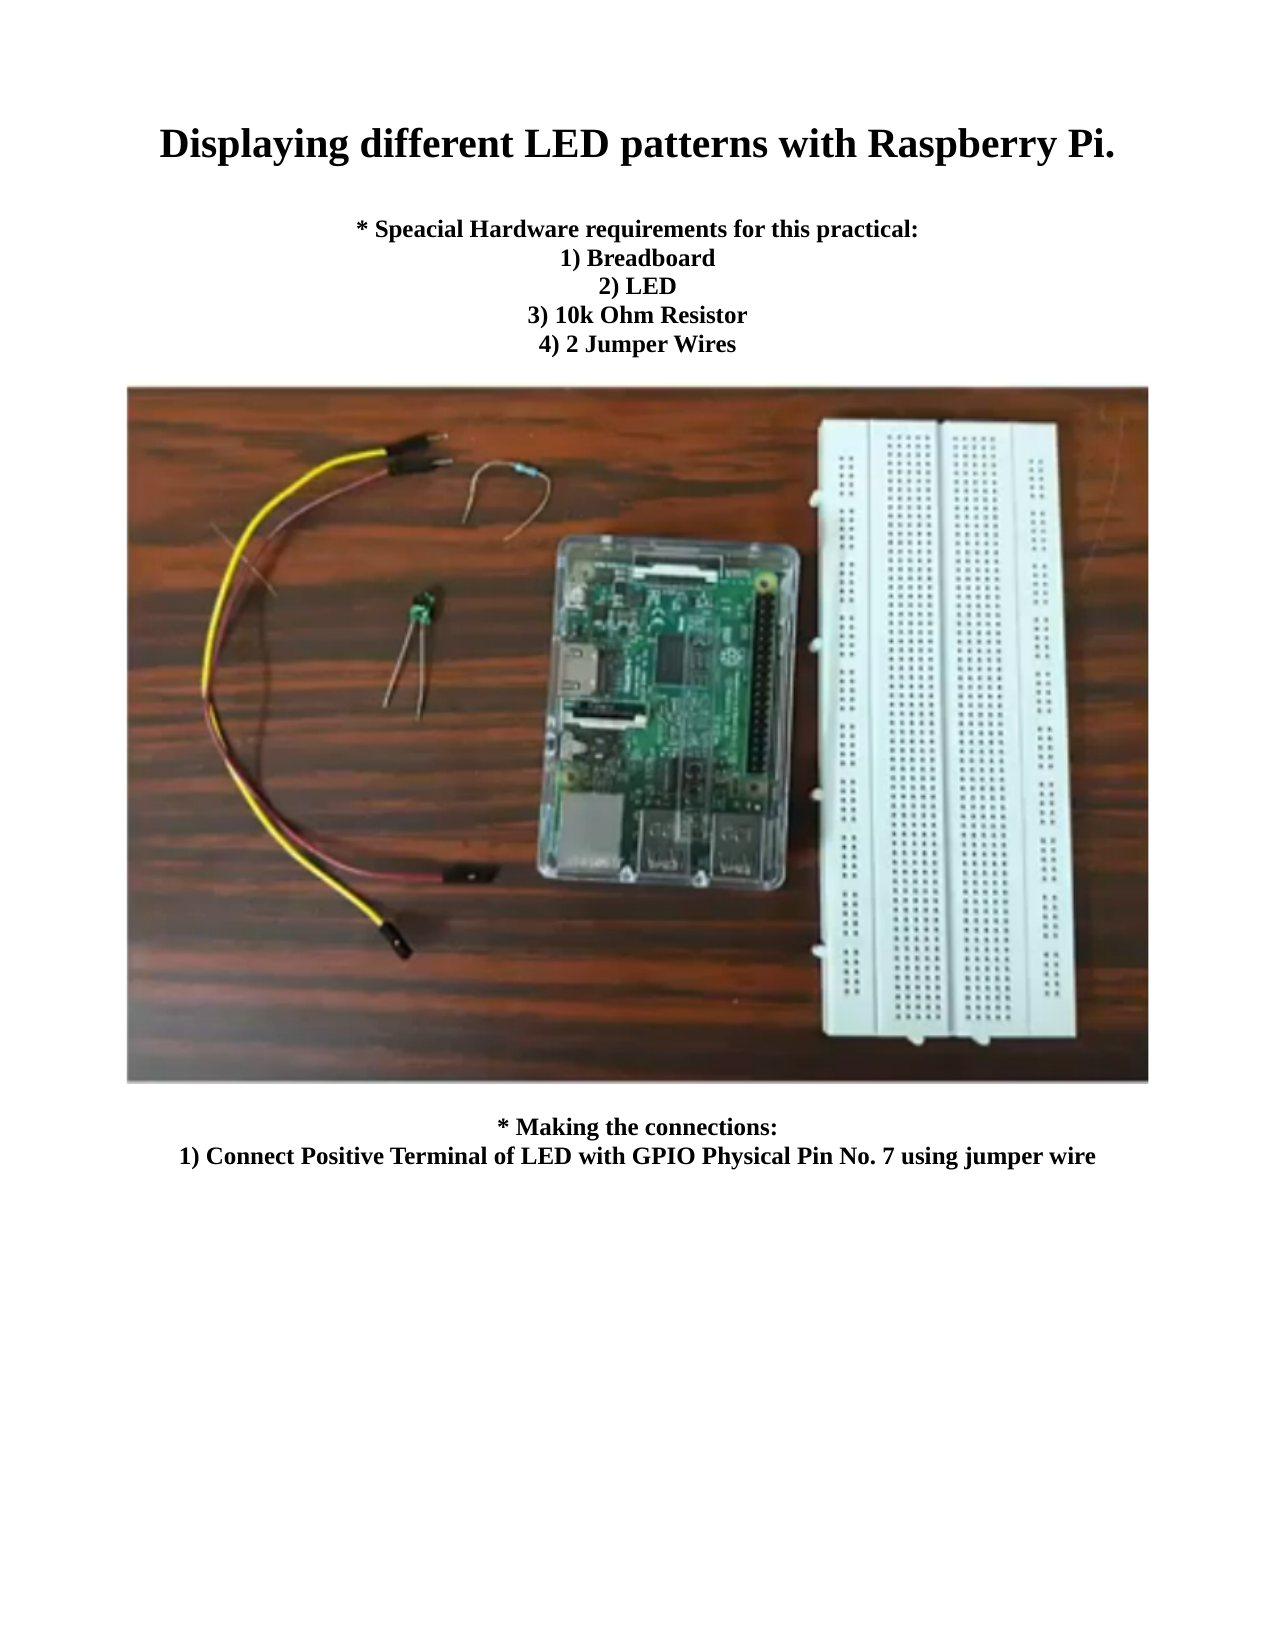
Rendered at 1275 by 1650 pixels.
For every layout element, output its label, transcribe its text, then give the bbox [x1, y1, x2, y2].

text Displaying different LED patterns with Raspberry Pi. [118, 118, 1157, 166]
text * Speacial Hardware requirements for this practical: [118, 214, 1157, 243]
text 4) 2 Jumper Wires [118, 329, 1157, 358]
text 1) Connect Positive Terminal of LED with GPIO Physical Pin No. 7 using jumper wire [118, 1141, 1157, 1170]
text 3) 10k Ohm Resistor [118, 300, 1157, 329]
text 1) Breadboard [118, 243, 1157, 271]
text 2) LED [118, 271, 1157, 300]
text * Making the connections: [118, 1112, 1157, 1141]
picture [126, 382, 1149, 1084]
